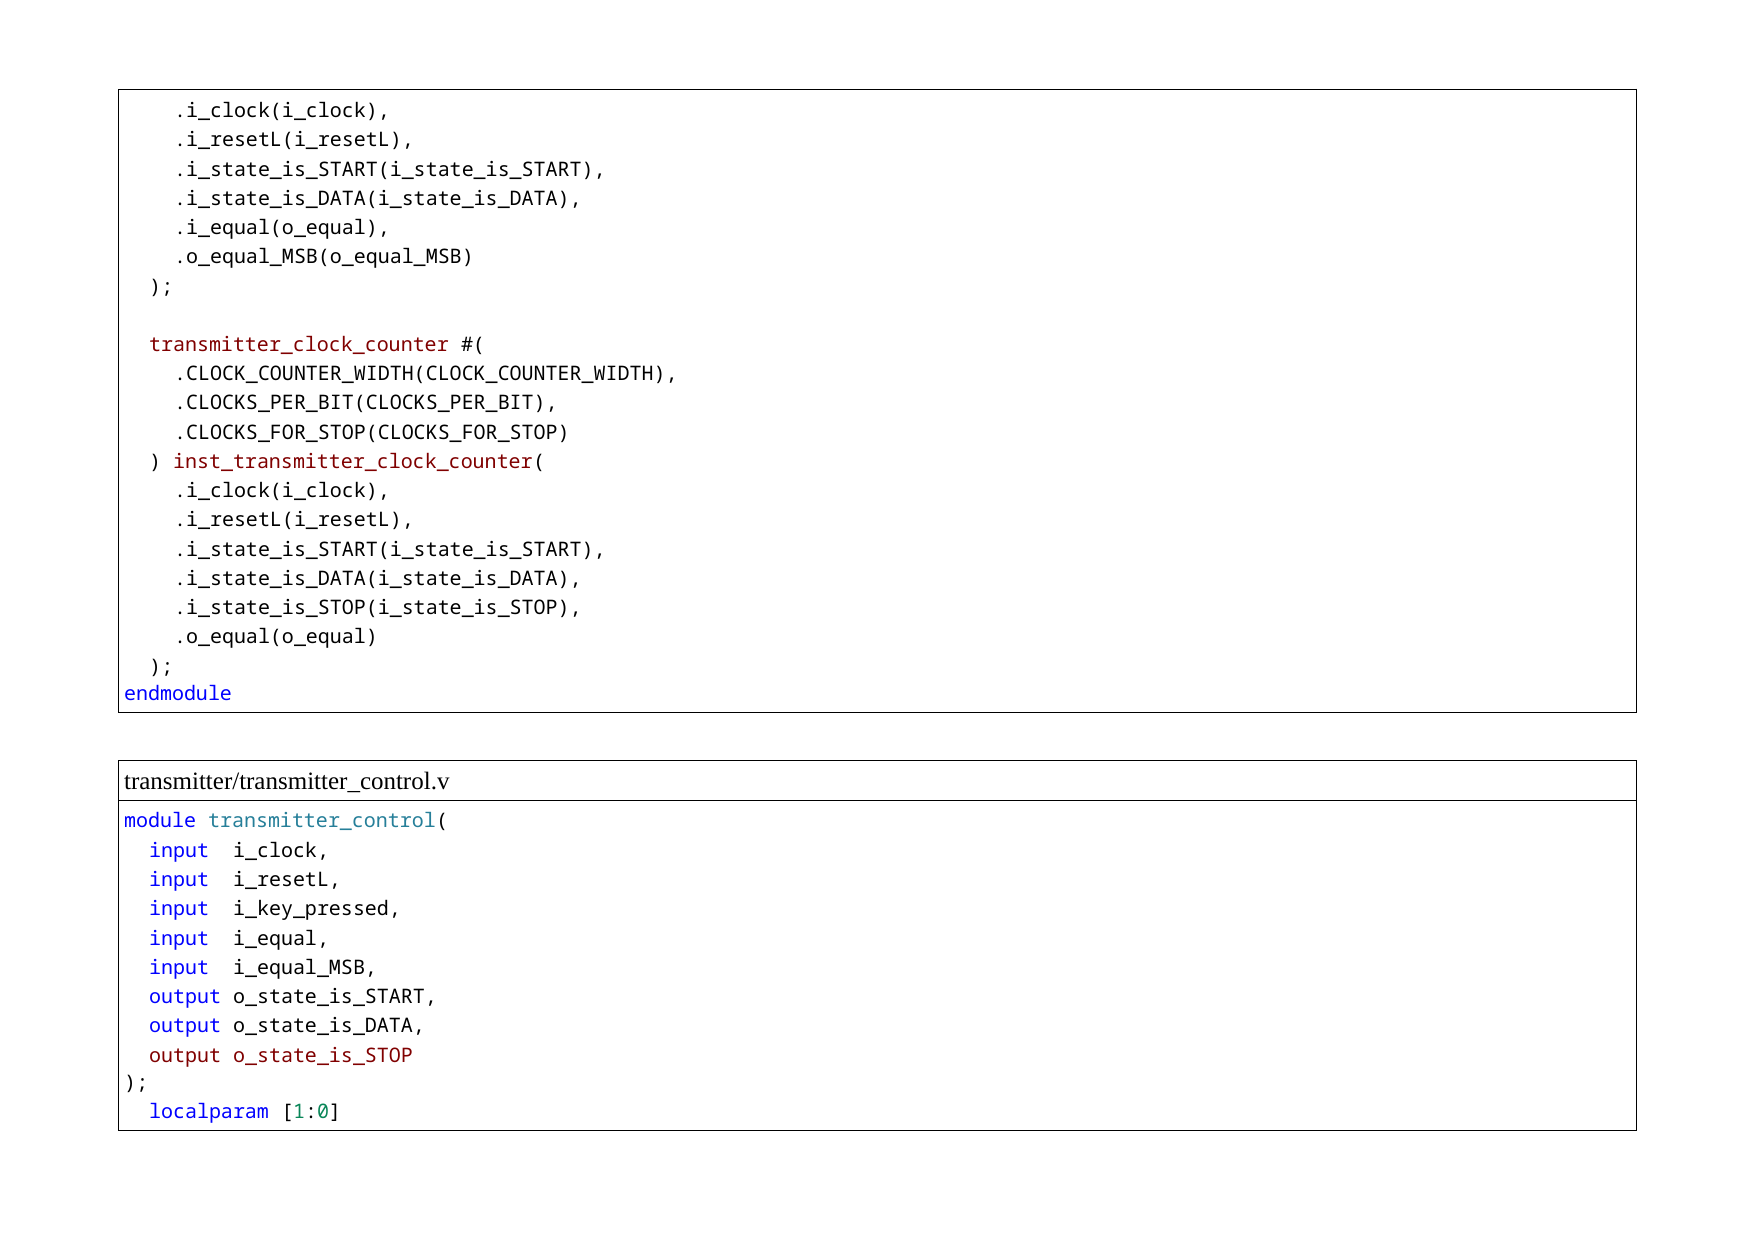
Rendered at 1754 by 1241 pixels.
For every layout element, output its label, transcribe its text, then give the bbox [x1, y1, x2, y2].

table_cell .i_clock(i_clock), .i_resetL(i_resetL), .i_state_is_START(i_state_is_START), .i_state_is_DATA(i_state_is_DATA), .i_equal(o_equal), .o_equal_MSB(o_equal_MSB) ); transmitter_clock_counter #( .CLOCK_COUNTER_WIDTH(CLOCK_COUNTER_WIDTH), .CLOCKS_PER_BIT(CLOCKS_PER_BIT), .CLOCKS_FOR_STOP(CLOCKS_FOR_STOP) ) inst_transmitter_clock_counter( .i_clock(i_clock), .i_resetL(i_resetL), .i_state_is_START(i_state_is_START), .i_state_is_DATA(i_state_is_DATA), .i_state_is_STOP(i_state_is_STOP), .o_equal(o_equal) ); endmodule [119, 90, 1636, 712]
table_header transmitter/transmitter_control.v [119, 761, 1636, 800]
table_cell module transmitter_control( input i_clock, input i_resetL, input i_key_pressed, input i_equal, input i_equal_MSB, output o_state_is_START, output o_state_is_DATA, output o_state_is_STOP ); localparam [1:0] [119, 801, 1636, 1130]
